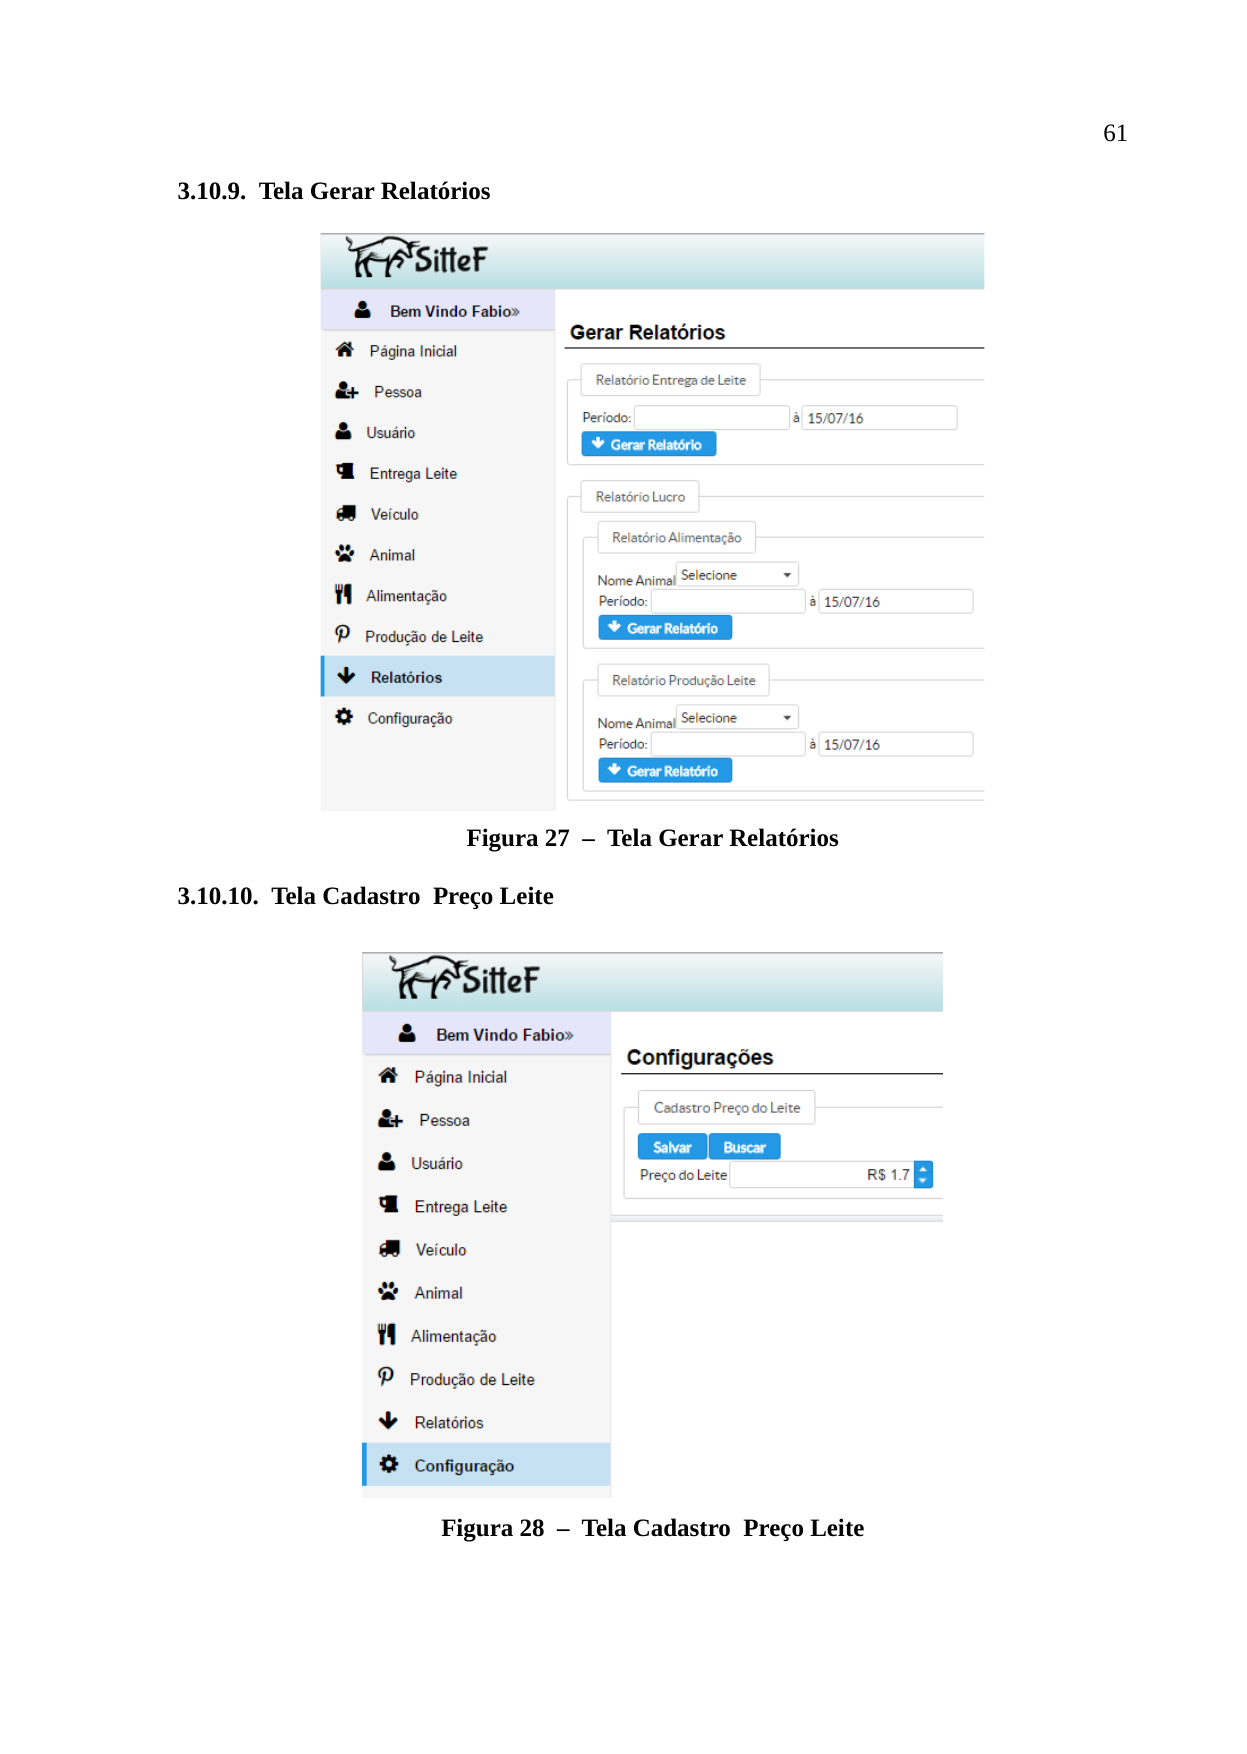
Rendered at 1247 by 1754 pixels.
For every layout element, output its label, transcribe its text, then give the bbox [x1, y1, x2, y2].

text Figura 28 – Tela Cadastro Preço Leite [177, 1513, 1128, 1542]
text Figura 27 – Tela Gerar Relatórios [177, 823, 1128, 852]
picture [320, 233, 985, 811]
picture [362, 952, 943, 1498]
subtitle Tela cadastro preço leite [177, 881, 1128, 909]
subtitle tela gerar relatórios [177, 176, 1128, 205]
